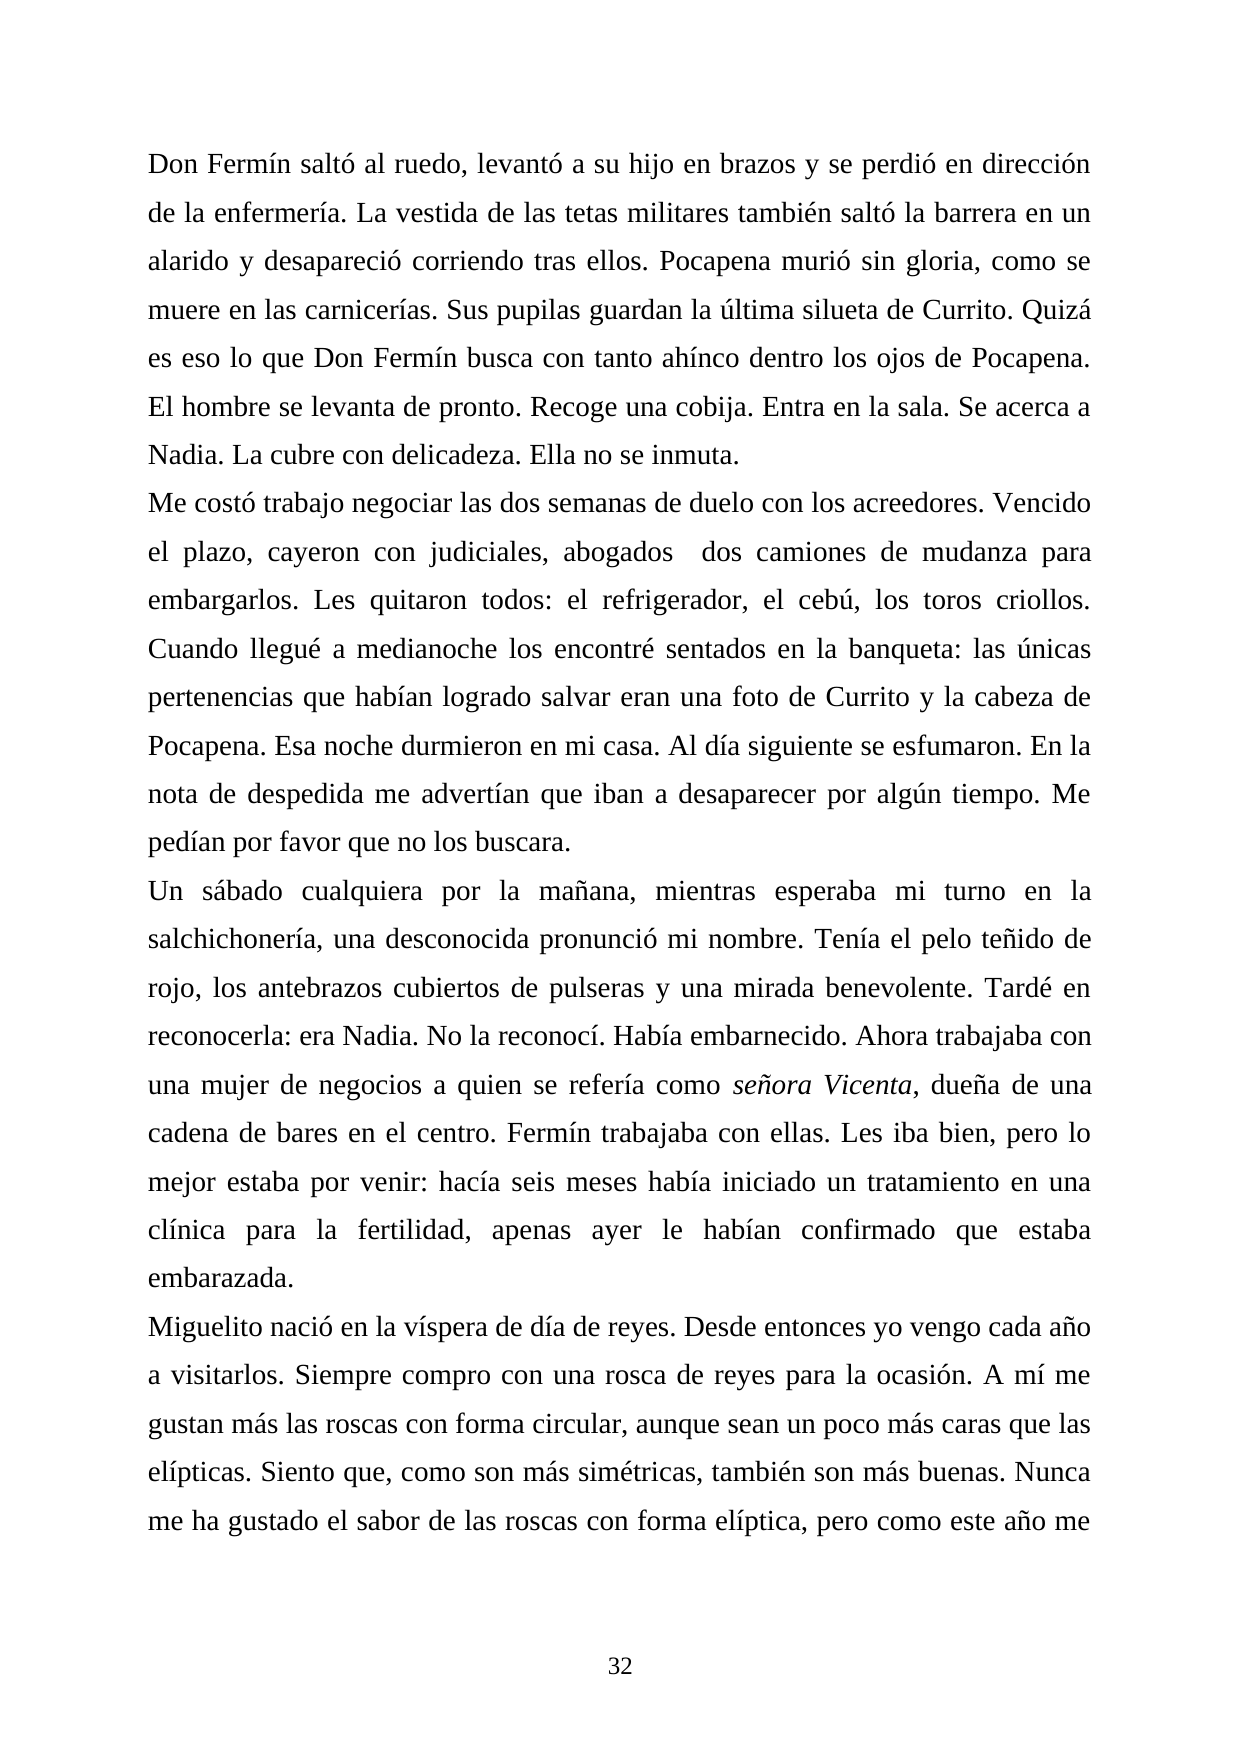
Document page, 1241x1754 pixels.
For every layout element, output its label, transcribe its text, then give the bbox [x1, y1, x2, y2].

text Un sábado cualquiera por la mañana, mientras esperaba mi turno en la salchichonería, una desconocida pronunció mi nombre. Tenía el pelo teñido de rojo, los antebrazos cubiertos de pulseras y una mirada benevolente. Tardé en reconocerla: era Nadia. No la reconocí. Había embarnecido. Ahora trabajaba con una mujer de negocios a quien se refería como señora Vicenta, dueña de una cadena de bares en el centro. Fermín trabajaba con ellas. Les iba bien, pero lo mejor estaba por venir: hacía seis meses había iniciado un tratamiento en una clínica para la fertilidad, apenas ayer le habían confirmado que estaba embarazada. [148, 874, 1092, 1294]
text Me costó trabajo negociar las dos semanas de duelo con los acreedores. Vencido el plazo, cayeron con judiciales, abogados dos camiones de mudanza para embargarlos. Les quitaron todos: el refrigerador, el cebú, los toros criollos. Cuando llegué a medianoche los encontré sentados en la banqueta: las únicas pertenencias que habían logrado salvar eran una foto de Currito y la cabeza de Pocapena. Esa noche durmieron en mi casa. Al día siguiente se esfumaron. En la nota de despedida me advertían que iban a desaparecer por algún tiempo. Me pedían por favor que no los buscara. [148, 487, 1092, 858]
text Don Fermín saltó al ruedo, levantó a su hijo en brazos y se perdió en dirección de la enfermería. La vestida de las tetas militares también saltó la barrera en un alarido y desapareció corriendo tras ellos. Pocapena murió sin gloria, como se muere en las carnicerías. Sus pupilas guardan la última silueta de Currito. Quizá es eso lo que Don Fermín busca con tanto ahínco dentro los ojos de Pocapena. El hombre se levanta de pronto. Recoge una cobija. Entra en la sala. Se acerca a Nadia. La cubre con delicadeza. Ella no se inmuta. [148, 148, 1092, 471]
text Miguelito nació en la víspera de día de reyes. Desde entonces yo vengo cada año a visitarlos. Siempre compro con una rosca de reyes para la ocasión. A mí me gustan más las roscas con forma circular, aunque sean un poco más caras que las elípticas. Siento que, como son más simétricas, también son más buenas. Nunca me ha gustado el sabor de las roscas con forma elíptica, pero como este año me [148, 1310, 1092, 1536]
